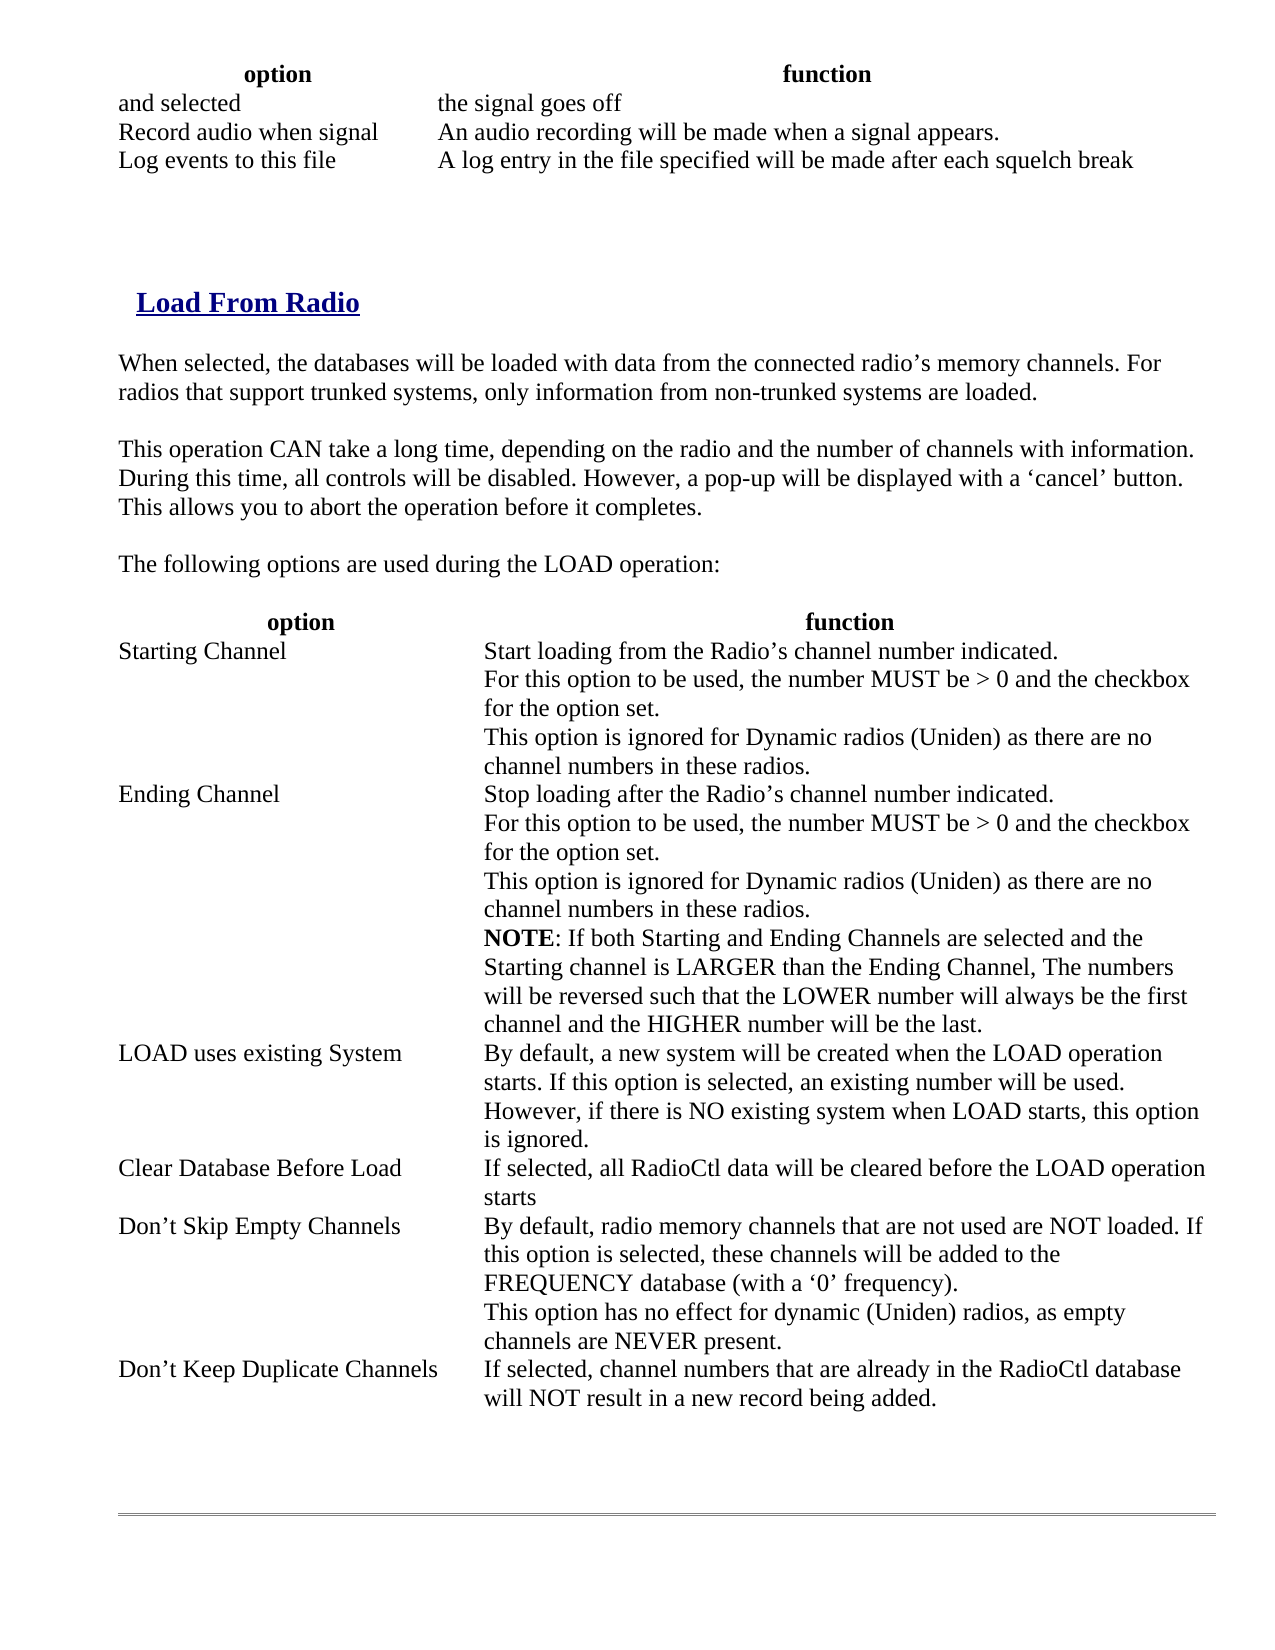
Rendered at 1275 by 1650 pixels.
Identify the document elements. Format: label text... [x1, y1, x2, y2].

subtitle Load From Radio [136, 285, 1216, 319]
table_cell Don’t Keep Duplicate Channels [118, 1355, 484, 1412]
table_cell A log entry in the file specified will be made after each squelch break [438, 145, 1217, 174]
table_cell Starting Channel [118, 636, 484, 779]
table_cell If selected, channel numbers that are already in the RadioCtl database will NOT result in a new record being added. [484, 1355, 1216, 1412]
table_cell Log events to this file [118, 145, 437, 174]
table_cell Clear Database Before Load [118, 1153, 484, 1211]
table_header option [118, 607, 484, 636]
table_header function [438, 59, 1217, 88]
table_cell and selected [118, 88, 437, 117]
table_cell the signal goes off [438, 88, 1217, 117]
text This operation CAN take a long time, depending on the radio and the number of channels with information. During this time, all controls will be disabled. However, a pop-up will be displayed with a ‘cancel’ button. This allows you to abort the operation before it completes. [118, 434, 1216, 521]
table_cell Ending Channel [118, 780, 484, 1038]
text When selected, the databases will be loaded with data from the connected radio’s memory channels. For radios that support trunked systems, only information from non-trunked systems are loaded. [118, 348, 1216, 406]
table_cell An audio recording will be made when a signal appears. [438, 117, 1217, 145]
table_cell LOAD uses existing System [118, 1038, 484, 1153]
table_cell Don’t Skip Empty Channels [118, 1211, 484, 1354]
table_cell Record audio when signal [118, 117, 437, 145]
table_cell If selected, all RadioCtl data will be cleared before the LOAD operation starts [484, 1153, 1216, 1211]
table_cell By default, radio memory channels that are not used are NOT loaded. If this option is selected, these channels will be added to the FREQUENCY database (with a ‘0’ frequency). This option has no effect for dynamic (Uniden) radios, as empty channels are NEVER present. [484, 1211, 1216, 1354]
table_cell By default, a new system will be created when the LOAD operation starts. If this option is selected, an existing number will be used. However, if there is NO existing system when LOAD starts, this option is ignored. [484, 1038, 1216, 1153]
table_cell Stop loading after the Radio’s channel number indicated. For this option to be used, the number MUST be > 0 and the checkbox for the option set. This option is ignored for Dynamic radios (Uniden) as there are no channel numbers in these radios. NOTE: If both Starting and Ending Channels are selected and the Starting channel is LARGER than the Ending Channel, The numbers will be reversed such that the LOWER number will always be the first channel and the HIGHER number will be the last. [484, 780, 1216, 1038]
table_header option [118, 59, 437, 88]
text The following options are used during the LOAD operation: [118, 549, 1216, 578]
table_cell Start loading from the Radio’s channel number indicated. For this option to be used, the number MUST be > 0 and the checkbox for the option set. This option is ignored for Dynamic radios (Uniden) as there are no channel numbers in these radios. [484, 636, 1216, 779]
table_header function [484, 607, 1216, 636]
